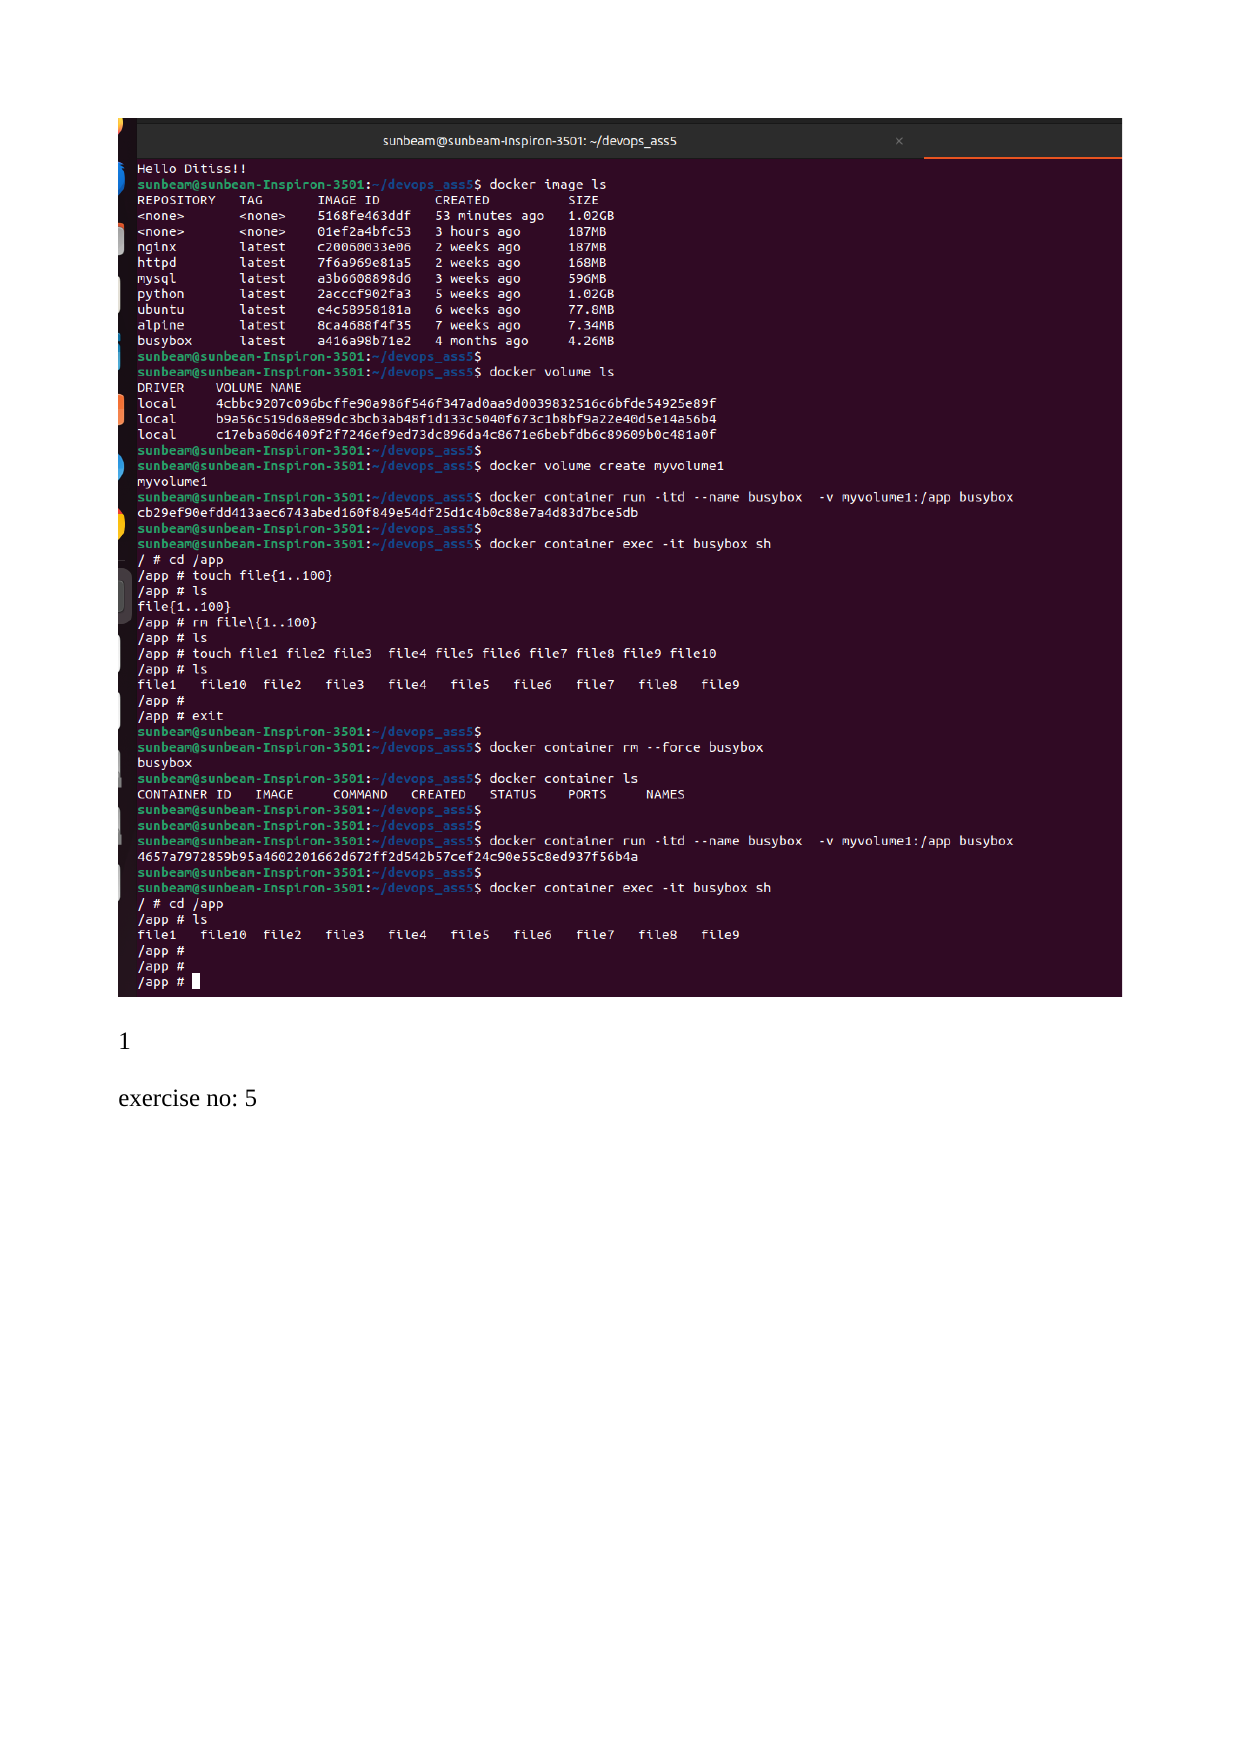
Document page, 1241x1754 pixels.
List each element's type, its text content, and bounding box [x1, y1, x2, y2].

text 1 [118, 1026, 1122, 1054]
text exercise no: 5 [118, 1083, 1122, 1112]
picture [118, 118, 1123, 997]
